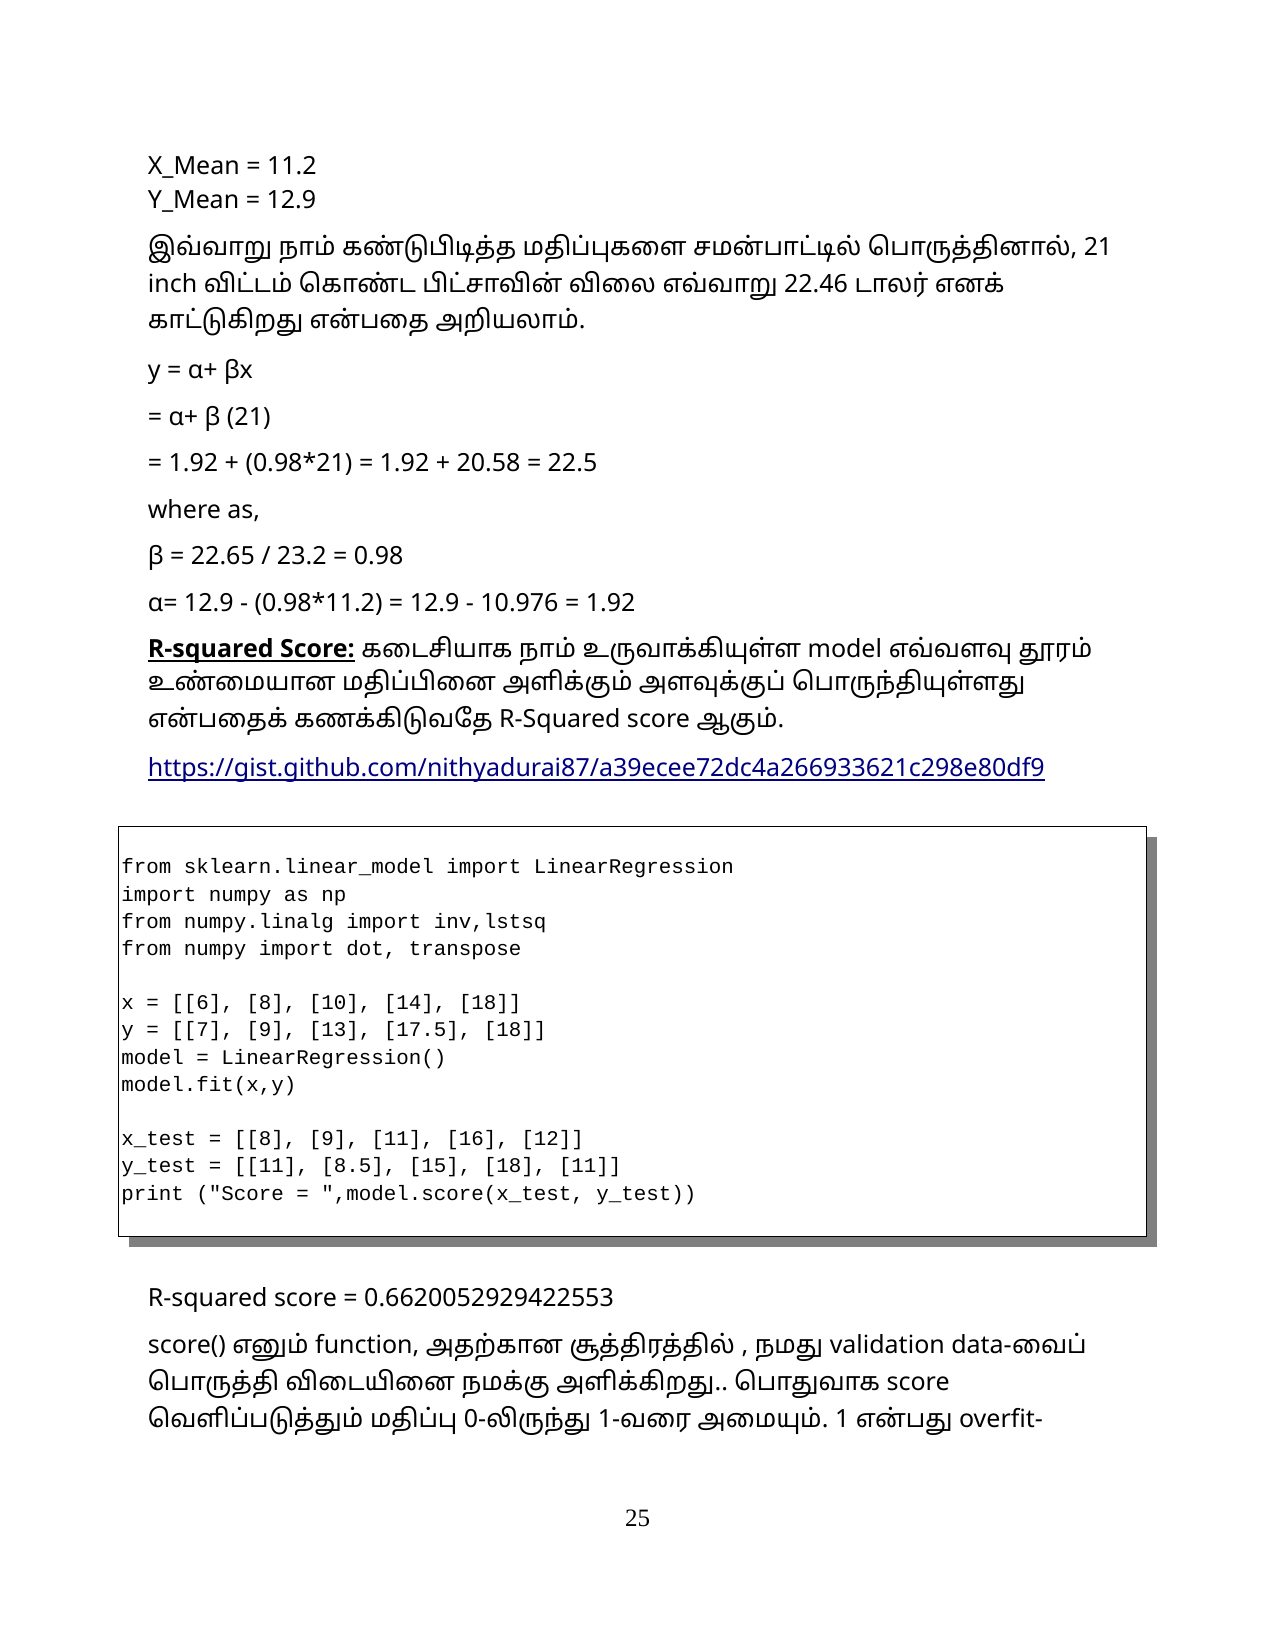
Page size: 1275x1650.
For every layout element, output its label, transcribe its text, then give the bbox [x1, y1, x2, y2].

text print ("Score = ",model.score(x_test, y_test)) [119, 1179, 1146, 1206]
text α= 12.9 - (0.98*11.2) = 12.9 - 10.976 = 1.92 [118, 555, 1157, 602]
text R-squared score = 0.6620052929422553 [118, 1251, 1157, 1297]
text β = 22.65 / 23.2 = 0.98 [118, 508, 1157, 555]
text = α+ β (21) [118, 369, 1157, 415]
text from numpy.linalg import inv,lstsq [119, 908, 1146, 934]
text from sklearn.linear_model import LinearRegression [119, 853, 1146, 880]
text from numpy import dot, transpose [119, 935, 1146, 962]
text where as, [118, 462, 1157, 508]
text R-squared Score: கடைசியாக நாம் உருவாக்கியுள்ள model எவ்வளவு தூரம் உண்மையான மதிப்பினை அளிக்கும் அளவுக்குப் பொருந்தியுள்ளது என்பதைக் கணக்கிடுவதே R-Squared score ஆகும். [118, 602, 1157, 721]
text y = α+ βx [118, 322, 1157, 369]
text score() எனும் function, அதற்கான சூத்திரத்தில் , நமது validation data-வைப் பொருத்தி விடையினை நமக்கு அளிக்கிறது.. பொதுவாக score வெளிப்படுத்தும் மதிப்பு 0-லிருந்து 1-வரை அமையும். 1 என்பது overfit-ஆதலால், சற்று 1-க்கு நெருங்கிய மதிப்பாக இருந்தால், இதனை நாம் ஏற்றுக்கொள்ளலாம். இங்கு நம்முடைய model-ன் மதிப்பு 0.66 என வெளிப்பட்டுள்ளது. Simple linear -ஐ விட multiple linear-ல் accuracy இன்னும் அதிகமாக இருக்கும். இதைப்பற்றி அடுத்து காண்போம். [118, 1297, 1157, 1467]
text https://gist.github.com/nithyadurai87/a39ecee72dc4a266933621c298e80df9 [118, 721, 1157, 814]
text model = LinearRegression() [119, 1044, 1146, 1070]
text இவ்வாறு நாம் கண்டுபிடித்த மதிப்புகளை சமன்பாட்டில் பொருத்தினால், 21 inch விட்டம் கொண்ட பிட்சாவின் விலை எவ்வாறு 22.46 டாலர் எனக் காட்டுகிறது என்பதை அறியலாம். [118, 199, 1157, 322]
text = 1.92 + (0.98*21) = 1.92 + 20.58 = 22.5 [118, 415, 1157, 462]
text x = [[6], [8], [10], [14], [18]] [119, 989, 1146, 1016]
text y_test = [[11], [8.5], [15], [18], [11]] [119, 1152, 1146, 1179]
text y = [[7], [9], [13], [17.5], [18]] [119, 1016, 1146, 1043]
text import numpy as np [119, 881, 1146, 907]
text x_test = [[8], [9], [11], [16], [12]] [119, 1125, 1146, 1152]
text Residual sum of squares = 1.7495689655172406 Variance = 23.2 Co-variance = 22.650000000000002 X_Mean = 11.2 Y_Mean = 12.9 [118, 118, 1157, 199]
text model.fit(x,y) [119, 1071, 1146, 1097]
